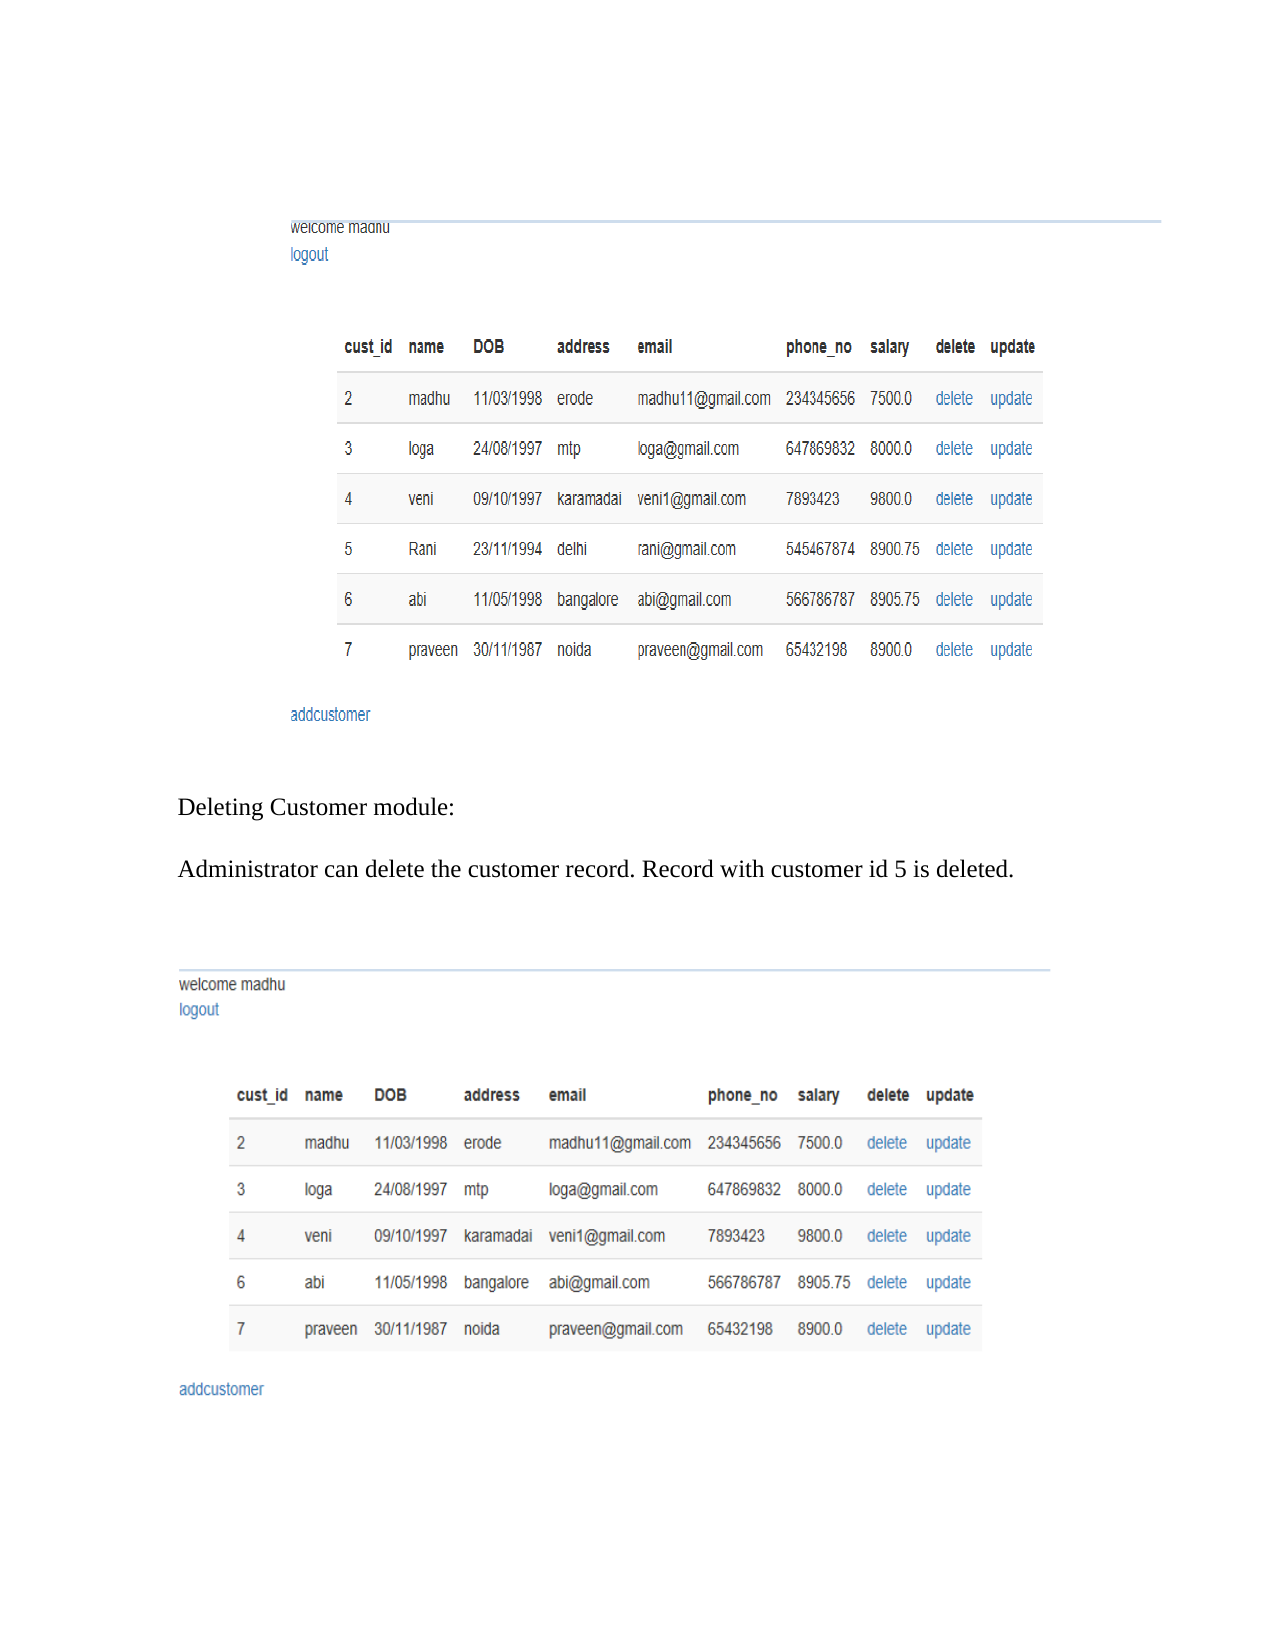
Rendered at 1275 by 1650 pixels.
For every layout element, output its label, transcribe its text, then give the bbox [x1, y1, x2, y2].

text Deleting Customer module: [177, 792, 1189, 821]
text Administrator can delete the customer record. Record with customer id 5 is deleted. [177, 854, 1189, 883]
